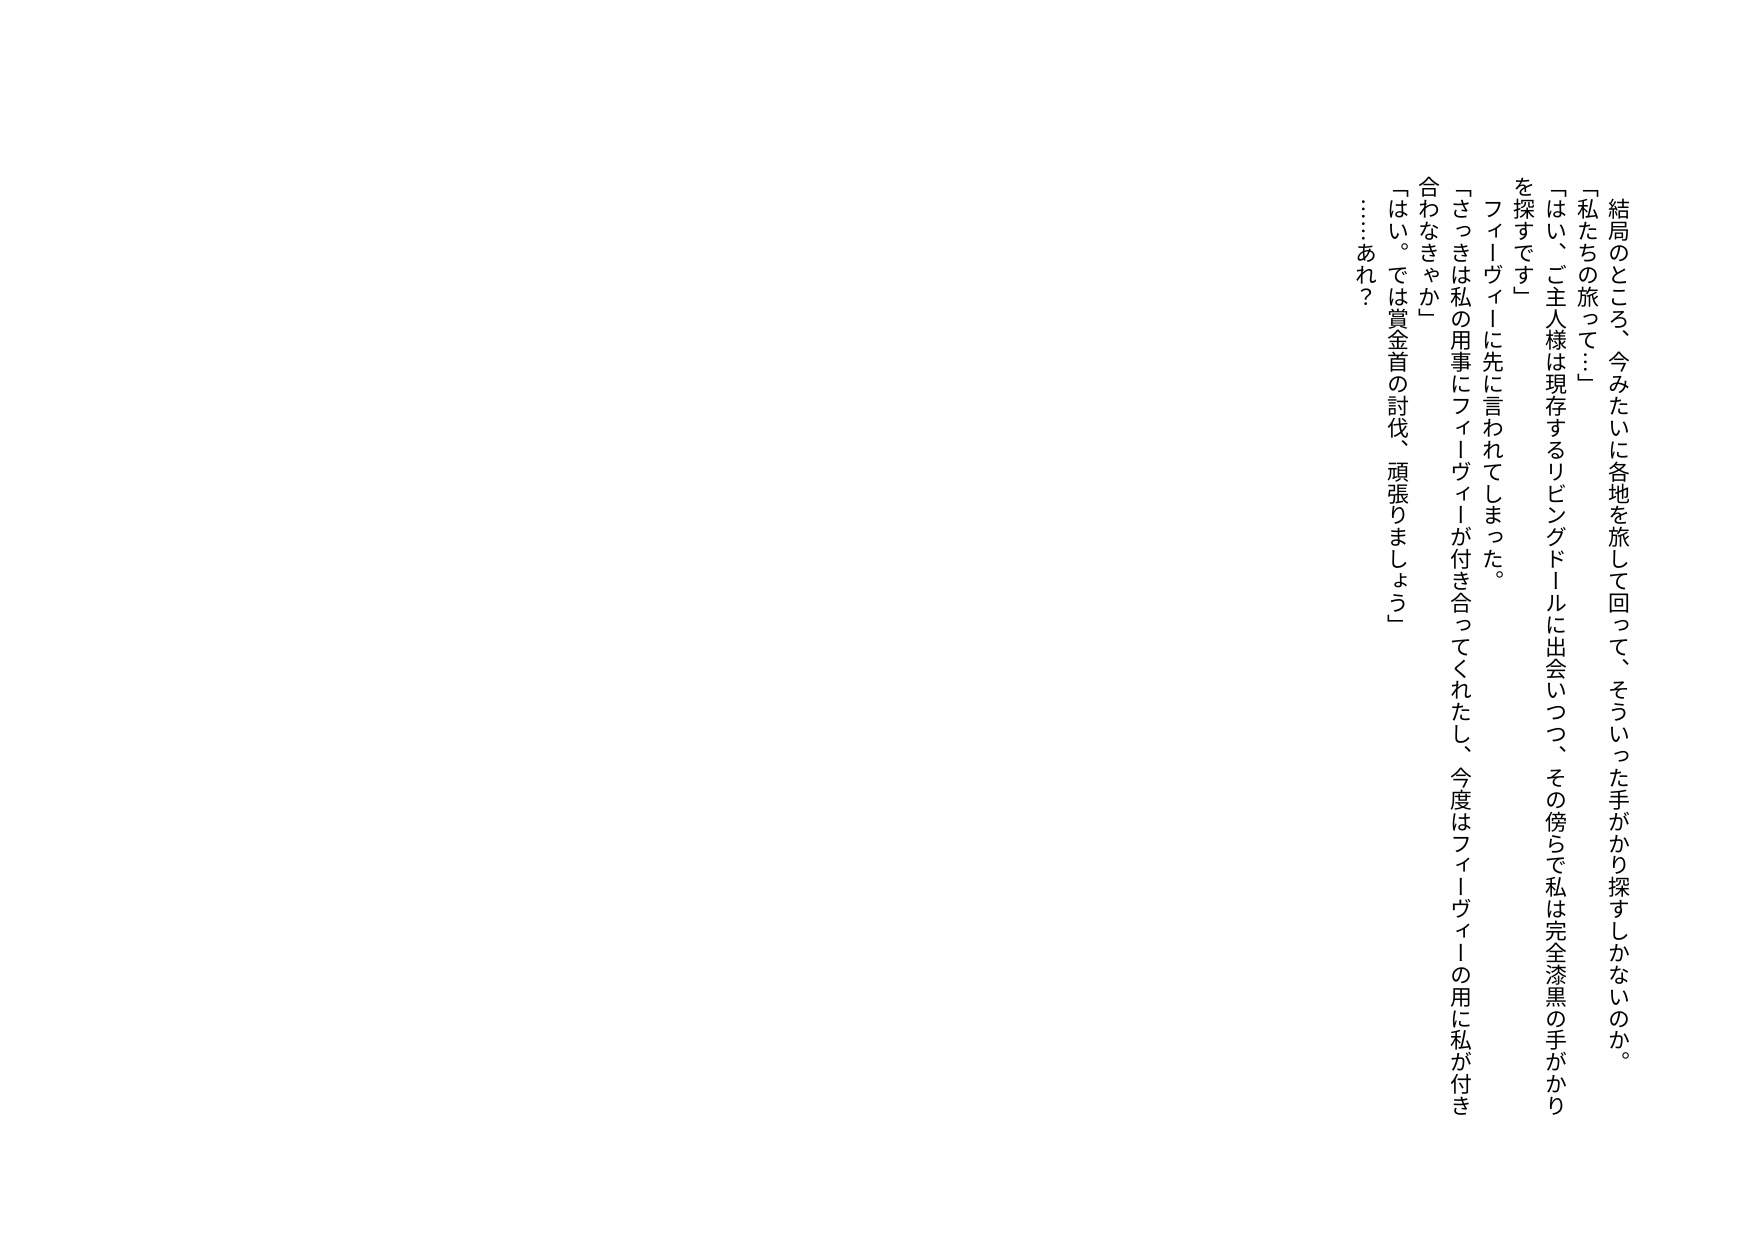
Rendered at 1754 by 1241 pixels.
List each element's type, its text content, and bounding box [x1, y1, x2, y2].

text 結局のところ、今みたいに各地を旅して回って、そういった手がかり探すしかないのか。 [1604, 176, 1636, 1122]
text 「さっきは私の用事にフィーヴィーが付き合ってくれたし、今度はフィーヴィーの用に私が付き合わなきゃか」 [1414, 176, 1477, 1122]
text 「はい。では賞金首の討伐、頑張りましょう」 [1382, 176, 1414, 1122]
text フィーヴィーに先に言われてしまった。 [1477, 176, 1509, 1122]
text 「はい、ご主人様は現存するリビングドールに出会いつつ、その傍らで私は完全漆黒の手がかりを探すです」 [1509, 176, 1572, 1122]
text 「私たちの旅って…」 [1572, 176, 1604, 1122]
text ……あれ？ [1351, 176, 1382, 1122]
